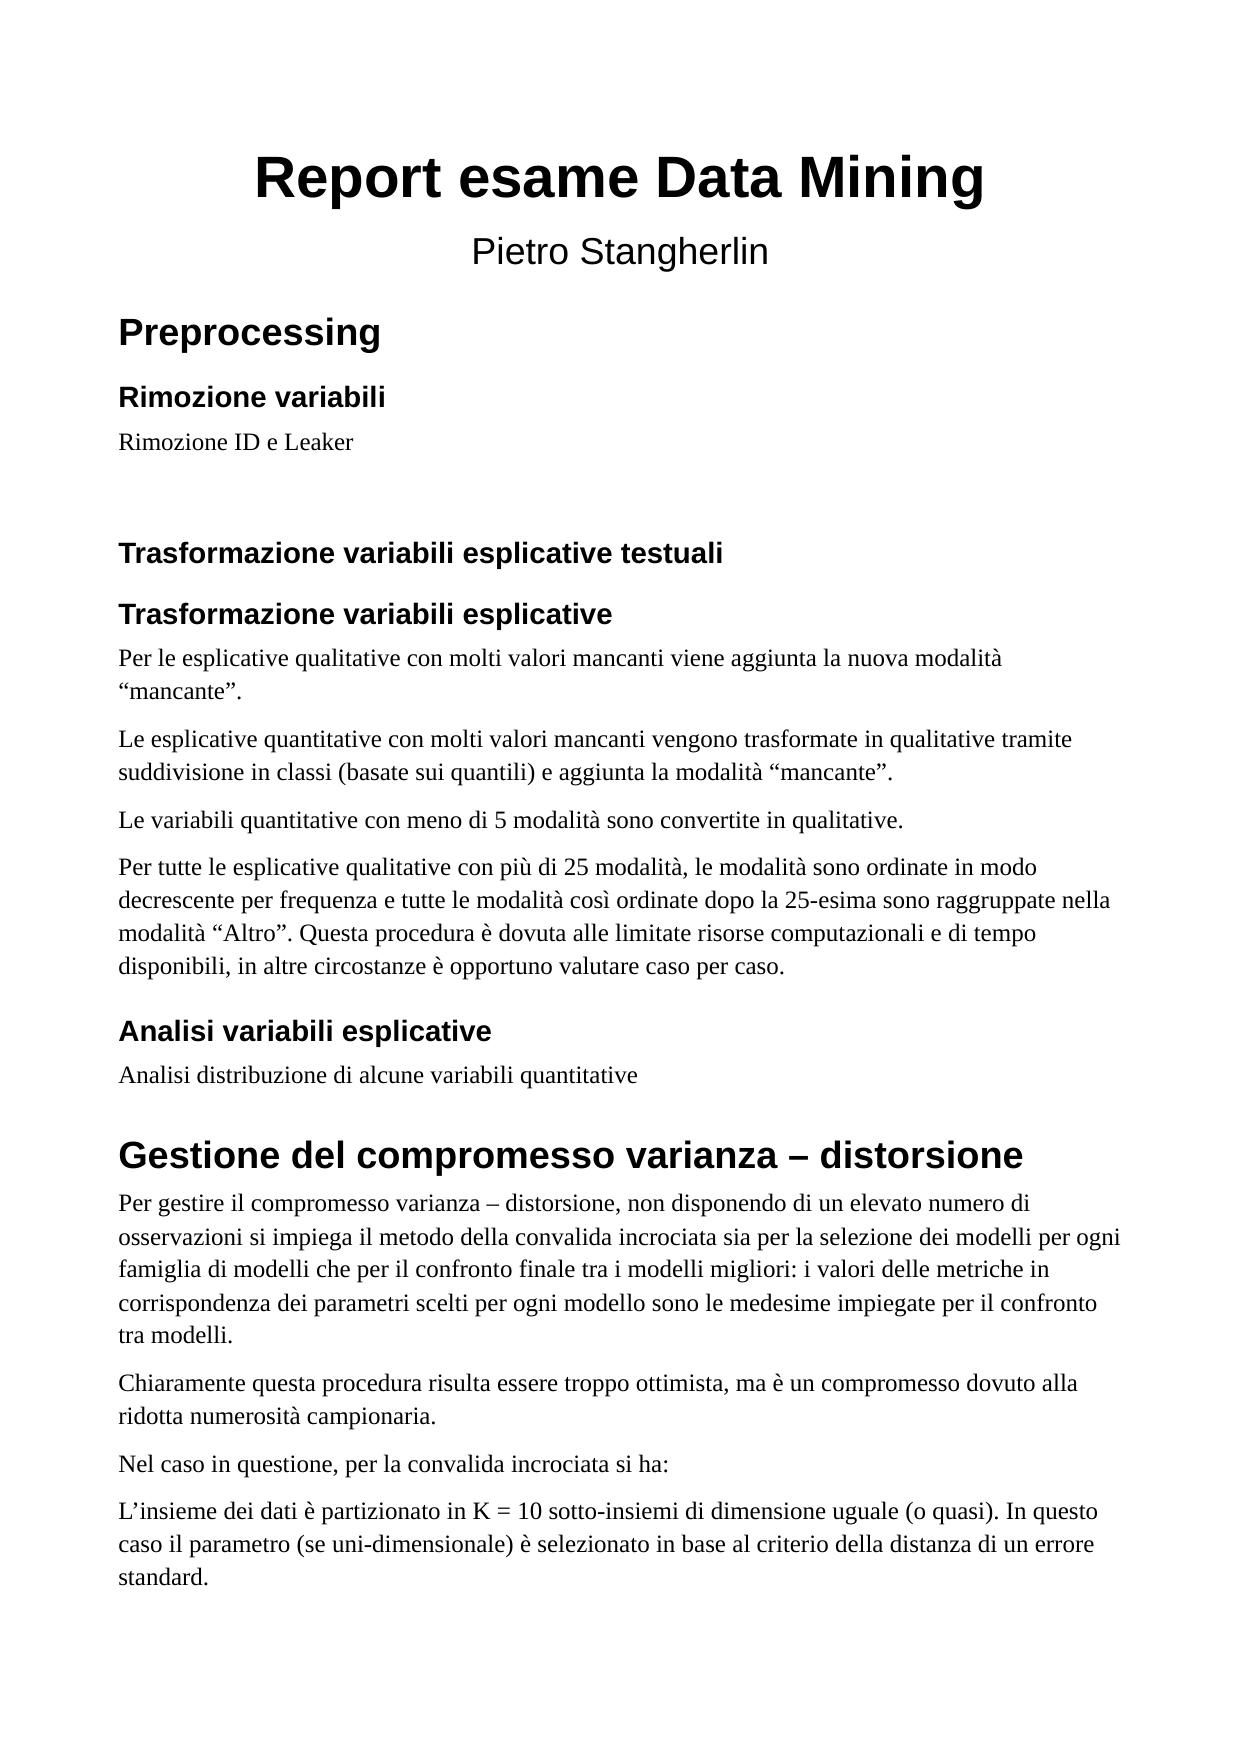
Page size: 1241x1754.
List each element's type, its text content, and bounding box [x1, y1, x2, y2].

text Analisi distribuzione di alcune variabili quantitative [118, 1060, 1122, 1088]
subtitle Gestione del compromesso varianza – distorsione [118, 1132, 1122, 1176]
title Report esame Data Mining [118, 143, 1122, 210]
text Le esplicative quantitative con molti valori mancanti vengono trasformate in qualitative tramite suddivisione in classi (basate sui quantili) e aggiunta la modalità “mancante”. [118, 724, 1122, 786]
subtitle Pietro Stangherlin [118, 229, 1122, 272]
text Nel caso in questione, per la convalida incrociata si ha: [118, 1449, 1122, 1478]
subtitle Analisi variabili esplicative [118, 1013, 1122, 1047]
subtitle Trasformazione variabili esplicative testuali [118, 536, 1122, 570]
text L’insieme dei dati è partizionato in K = 10 sotto-insiemi di dimensione uguale (o quasi). In questo caso il parametro (se uni-dimensionale) è selezionato in base al criterio della distanza di un errore standard. [118, 1496, 1122, 1591]
text Le variabili quantitative con meno di 5 modalità sono convertite in qualitative. [118, 805, 1122, 833]
subtitle Preprocessing [118, 309, 1122, 353]
text Rimozione ID e Leaker [118, 427, 1122, 455]
text Per tutte le esplicative qualitative con più di 25 modalità, le modalità sono ordinate in modo decrescente per frequenza e tutte le modalità così ordinate dopo la 25-esima sono raggruppate nella modalità “Altro”. Questa procedura è dovuta alle limitate risorse computazionali e di tempo disponibili, in altre circostanze è opportuno valutare caso per caso. [118, 852, 1122, 980]
subtitle Trasformazione variabili esplicative [118, 597, 1122, 631]
text Per gestire il compromesso varianza – distorsione, non disponendo di un elevato numero di osservazioni si impiega il metodo della convalida incrociata sia per la selezione dei modelli per ogni famiglia di modelli che per il confronto finale tra i modelli migliori: i valori delle metriche in corrispondenza dei parametri scelti per ogni modello sono le medesime impiegate per il confronto tra modelli. [118, 1188, 1122, 1349]
text Per le esplicative qualitative con molti valori mancanti viene aggiunta la nuova modalità “mancante”. [118, 643, 1122, 705]
text Chiaramente questa procedura risulta essere troppo ottimista, ma è un compromesso dovuto alla ridotta numerosità campionaria. [118, 1368, 1122, 1430]
subtitle Rimozione variabili [118, 380, 1122, 414]
